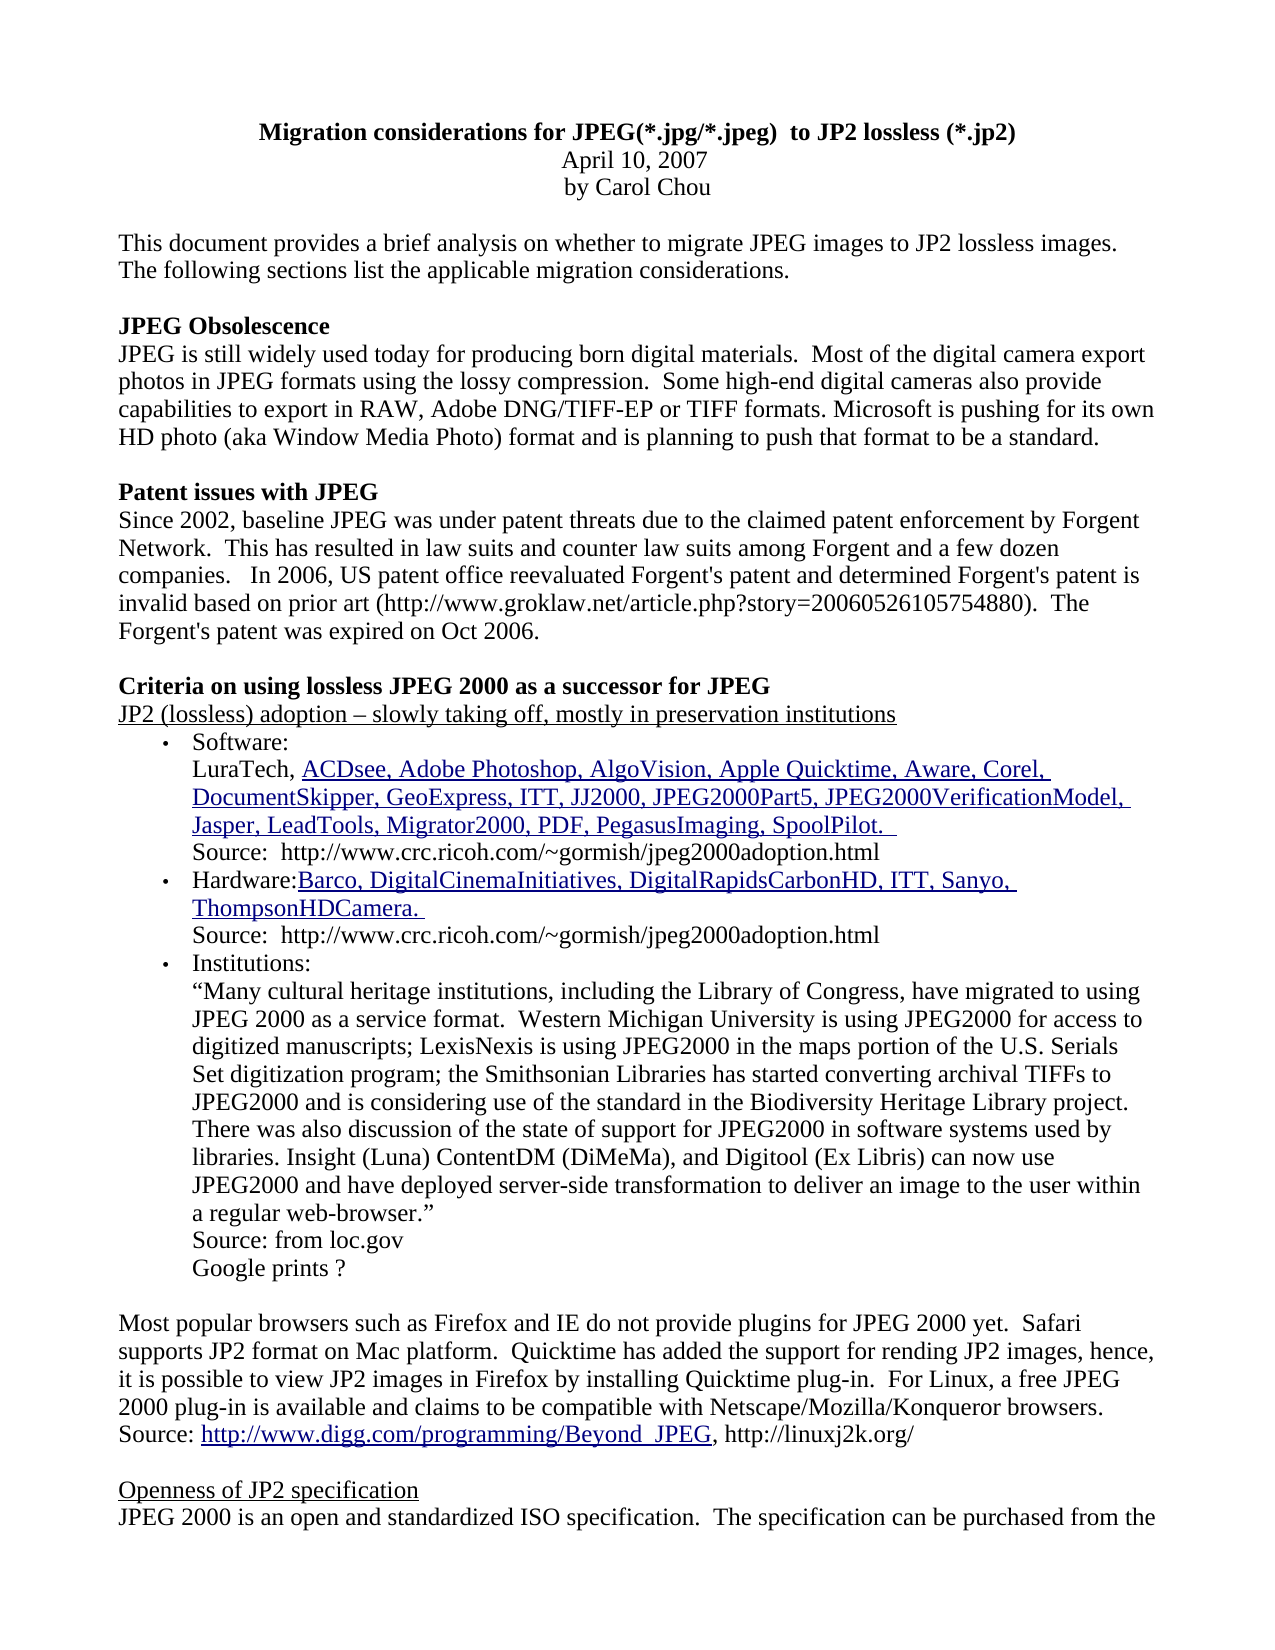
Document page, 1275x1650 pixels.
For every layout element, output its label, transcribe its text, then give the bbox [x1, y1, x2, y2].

text JPEG Obsolescence [118, 312, 1157, 340]
text JP2 (lossless) adoption – slowly taking off, mostly in preservation institutions [118, 700, 1157, 728]
list Source: http://www.crc.ricoh.com/~gormish/jpeg2000adoption.html [162, 838, 1157, 866]
text Openness of JP2 specification [118, 1476, 1157, 1503]
text This document provides a brief analysis on whether to migrate JPEG images to JP2 lossless images. The following sections list the applicable migration considerations. [118, 229, 1157, 284]
text JPEG 2000 is an open and standardized ISO specification. The specification can be purchased from the [118, 1503, 1157, 1531]
text Migration considerations for JPEG(*.jpg/*.jpeg) to JP2 lossless (*.jp2) [118, 118, 1157, 146]
text Since 2002, baseline JPEG was under patent threats due to the claimed patent enforcement by Forgent Network. This has resulted in law suits and counter law suits among Forgent and a few dozen companies. In 2006, US patent office reevaluated Forgent's patent and determined Forgent's patent is invalid based on prior art (http://www.groklaw.net/article.php?story=20060526105754880). The Forgent's patent was expired on Oct 2006. [118, 506, 1157, 644]
list Google prints ? [162, 1254, 1157, 1282]
text JPEG is still widely used today for producing born digital materials. Most of the digital camera export photos in JPEG formats using the lossy compression. Some high-end digital cameras also provide capabilities to export in RAW, Adobe DNG/TIFF-EP or TIFF formats. Microsoft is pushing for its own HD photo (aka Window Media Photo) format and is planning to push that format to be a standard. [118, 340, 1157, 451]
text Source: http://www.digg.com/programming/Beyond_JPEG, http://linuxj2k.org/ [118, 1420, 1157, 1448]
list Institutions: [162, 949, 1157, 977]
list LuraTech, ACDsee, Adobe Photoshop, AlgoVision, Apple Quicktime, Aware, Corel, DocumentSkipper, GeoExpress, ITT, JJ2000, JPEG2000Part5, JPEG2000VerificationModel, Jasper, LeadTools, Migrator2000, PDF, PegasusImaging, SpoolPilot. [162, 755, 1157, 838]
list Source: http://www.crc.ricoh.com/~gormish/jpeg2000adoption.html [162, 922, 1157, 949]
text Most popular browsers such as Firefox and IE do not provide plugins for JPEG 2000 yet. Safari supports JP2 format on Mac platform. Quicktime has added the support for rending JP2 images, hence, it is possible to view JP2 images in Firefox by installing Quicktime plug-in. For Linux, a free JPEG 2000 plug-in is available and claims to be compatible with Netscape/Mozilla/Konqueror browsers. [118, 1309, 1157, 1420]
text Patent issues with JPEG [118, 478, 1157, 506]
list “Many cultural heritage institutions, including the Library of Congress, have migrated to using JPEG 2000 as a service format. Western Michigan University is using JPEG2000 for access to digitized manuscripts; LexisNexis is using JPEG2000 in the maps portion of the U.S. Serials Set digitization program; the Smithsonian Libraries has started converting archival TIFFs to JPEG2000 and is considering use of the standard in the Biodiversity Heritage Library project. There was also discussion of the state of support for JPEG2000 in software systems used by libraries. Insight (Luna) ContentDM (DiMeMa), and Digitool (Ex Libris) can now use JPEG2000 and have deployed server-side transformation to deliver an image to the user within a regular web-browser.” [162, 977, 1157, 1226]
list Hardware:Barco, DigitalCinemaInitiatives, DigitalRapidsCarbonHD, ITT, Sanyo, ThompsonHDCamera. [162, 866, 1157, 922]
text April 10, 2007 [118, 146, 1157, 173]
text by Carol Chou [118, 173, 1157, 201]
list Software: [162, 728, 1157, 755]
text Criteria on using lossless JPEG 2000 as a successor for JPEG [118, 672, 1157, 700]
list Source: from loc.gov [162, 1226, 1157, 1254]
